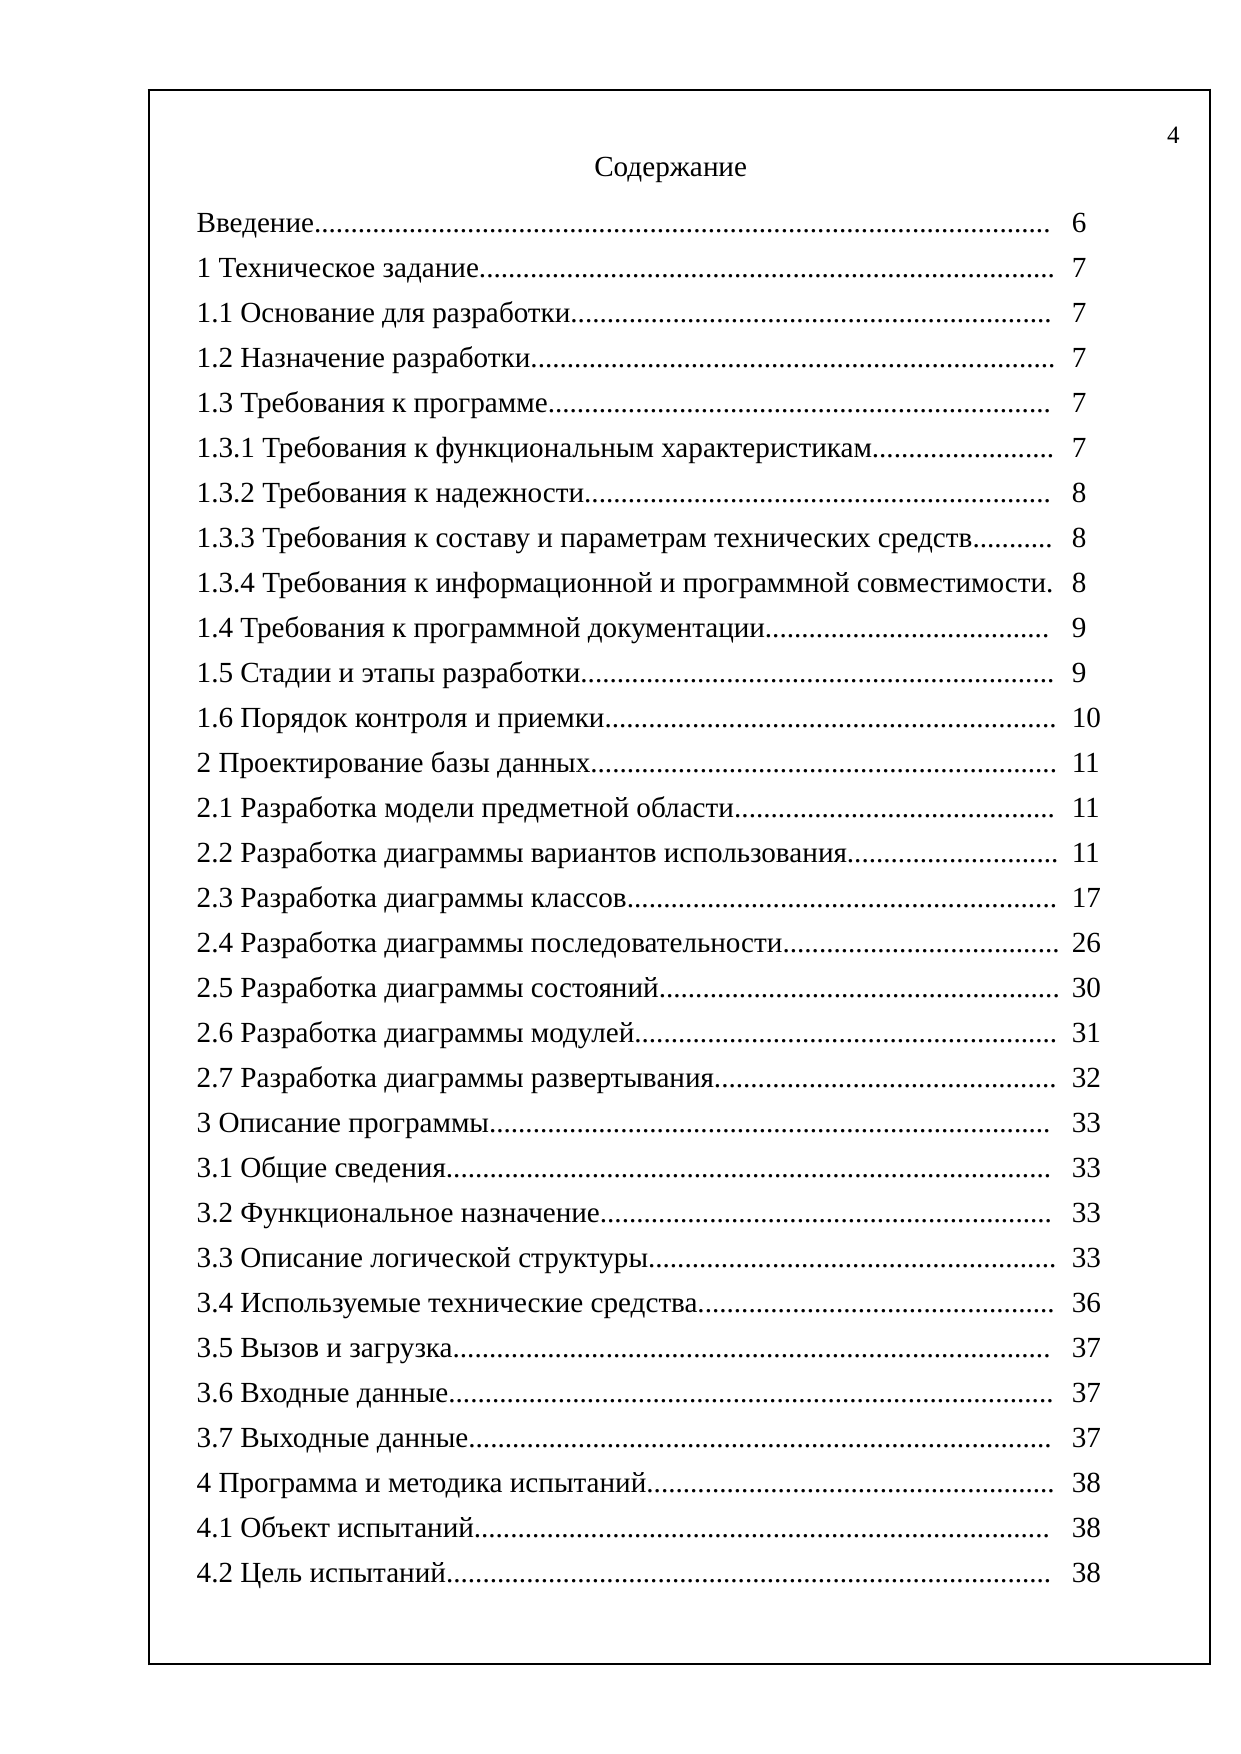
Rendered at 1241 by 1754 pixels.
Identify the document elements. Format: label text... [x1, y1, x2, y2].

table_cell 1.6 Порядок контроля и приемки.............................................................. [191, 695, 1066, 740]
table_cell 2.1 Разработка модели предметной области............................................ [191, 785, 1066, 830]
table_cell 3 Описание программы............................................................................. [191, 1100, 1066, 1145]
table_cell 3.7 Выходные данные................................................................................ [191, 1415, 1066, 1460]
table_cell 2 Проектирование базы данных................................................................ [191, 740, 1066, 785]
table_cell 7 [1066, 380, 1145, 425]
table_cell 30 [1066, 965, 1145, 1010]
table_cell 32 [1066, 1055, 1145, 1100]
table_cell 38 [1066, 1460, 1145, 1505]
table_cell 1.3.2 Требования к надежности................................................................ [191, 470, 1066, 515]
table_cell 10 [1066, 695, 1145, 740]
table_cell 38 [1066, 1505, 1145, 1550]
table_cell 3.5 Вызов и загрузка.................................................................................. [191, 1325, 1066, 1370]
table_cell 4 Программа и методика испытаний........................................................ [191, 1460, 1066, 1505]
table_cell 3.3 Описание логической структуры........................................................ [191, 1235, 1066, 1280]
table_cell 11 [1066, 740, 1145, 785]
table_header 6 [1066, 200, 1145, 245]
table_cell 7 [1066, 245, 1145, 290]
table_cell 33 [1066, 1100, 1145, 1145]
table_cell 2.7 Разработка диаграммы развертывания............................................... [191, 1055, 1066, 1100]
table_cell 8 [1066, 470, 1145, 515]
table_cell 1.3.3 Требования к составу и параметрам технических средств........... [191, 515, 1066, 560]
table_cell 7 [1066, 290, 1145, 335]
table_cell 11 [1066, 830, 1145, 875]
table_cell 37 [1066, 1370, 1145, 1415]
table_cell 2.3 Разработка диаграммы классов........................................................... [191, 875, 1066, 920]
table_header Введение..................................................................................................... [191, 200, 1066, 245]
table_cell 26 [1066, 920, 1145, 965]
table_cell 3.1 Общие сведения................................................................................... [191, 1145, 1066, 1190]
table_cell 2.2 Разработка диаграммы вариантов использования............................. [191, 830, 1066, 875]
table_cell 4.2 Цель испытаний................................................................................... [191, 1550, 1066, 1595]
table_cell 1.4 Требования к программной документации....................................... [191, 605, 1066, 650]
table_cell 37 [1066, 1415, 1145, 1460]
table_cell 37 [1066, 1325, 1145, 1370]
text Содержание [242, 149, 1099, 183]
table_cell 7 [1066, 425, 1145, 470]
table_cell 8 [1066, 515, 1145, 560]
table_cell 3.2 Функциональное назначение.............................................................. [191, 1190, 1066, 1235]
table_cell 33 [1066, 1190, 1145, 1235]
table_cell 1.1 Основание для разработки.................................................................. [191, 290, 1066, 335]
table_cell 7 [1066, 335, 1145, 380]
table_cell 1.3 Требования к программе..................................................................... [191, 380, 1066, 425]
table_cell 17 [1066, 875, 1145, 920]
table_cell 1.2 Назначение разработки........................................................................ [191, 335, 1066, 380]
table_cell 2.6 Разработка диаграммы модулей.......................................................... [191, 1010, 1066, 1055]
table_cell 1.3.4 Требования к информационной и программной совместимости. [191, 560, 1066, 605]
table_cell 8 [1066, 560, 1145, 605]
table_cell 1.5 Стадии и этапы разработки................................................................. [191, 650, 1066, 695]
table_cell 1.3.1 Требования к функциональным характеристикам......................... [191, 425, 1066, 470]
table_cell 4.1 Объект испытаний............................................................................... [191, 1505, 1066, 1550]
table_cell 9 [1066, 650, 1145, 695]
table_cell 36 [1066, 1280, 1145, 1325]
table_cell 2.5 Разработка диаграммы состояний....................................................... [191, 965, 1066, 1010]
table_cell 38 [1066, 1550, 1145, 1595]
table_cell 1 Техническое задание............................................................................... [191, 245, 1066, 290]
table_cell 11 [1066, 785, 1145, 830]
table_cell 33 [1066, 1235, 1145, 1280]
table_cell 33 [1066, 1145, 1145, 1190]
table_cell 3.6 Входные данные................................................................................... [191, 1370, 1066, 1415]
table_cell 9 [1066, 605, 1145, 650]
table_cell 31 [1066, 1010, 1145, 1055]
table_cell 2.4 Разработка диаграммы последовательности...................................... [191, 920, 1066, 965]
table_cell 3.4 Используемые технические средства................................................. [191, 1280, 1066, 1325]
